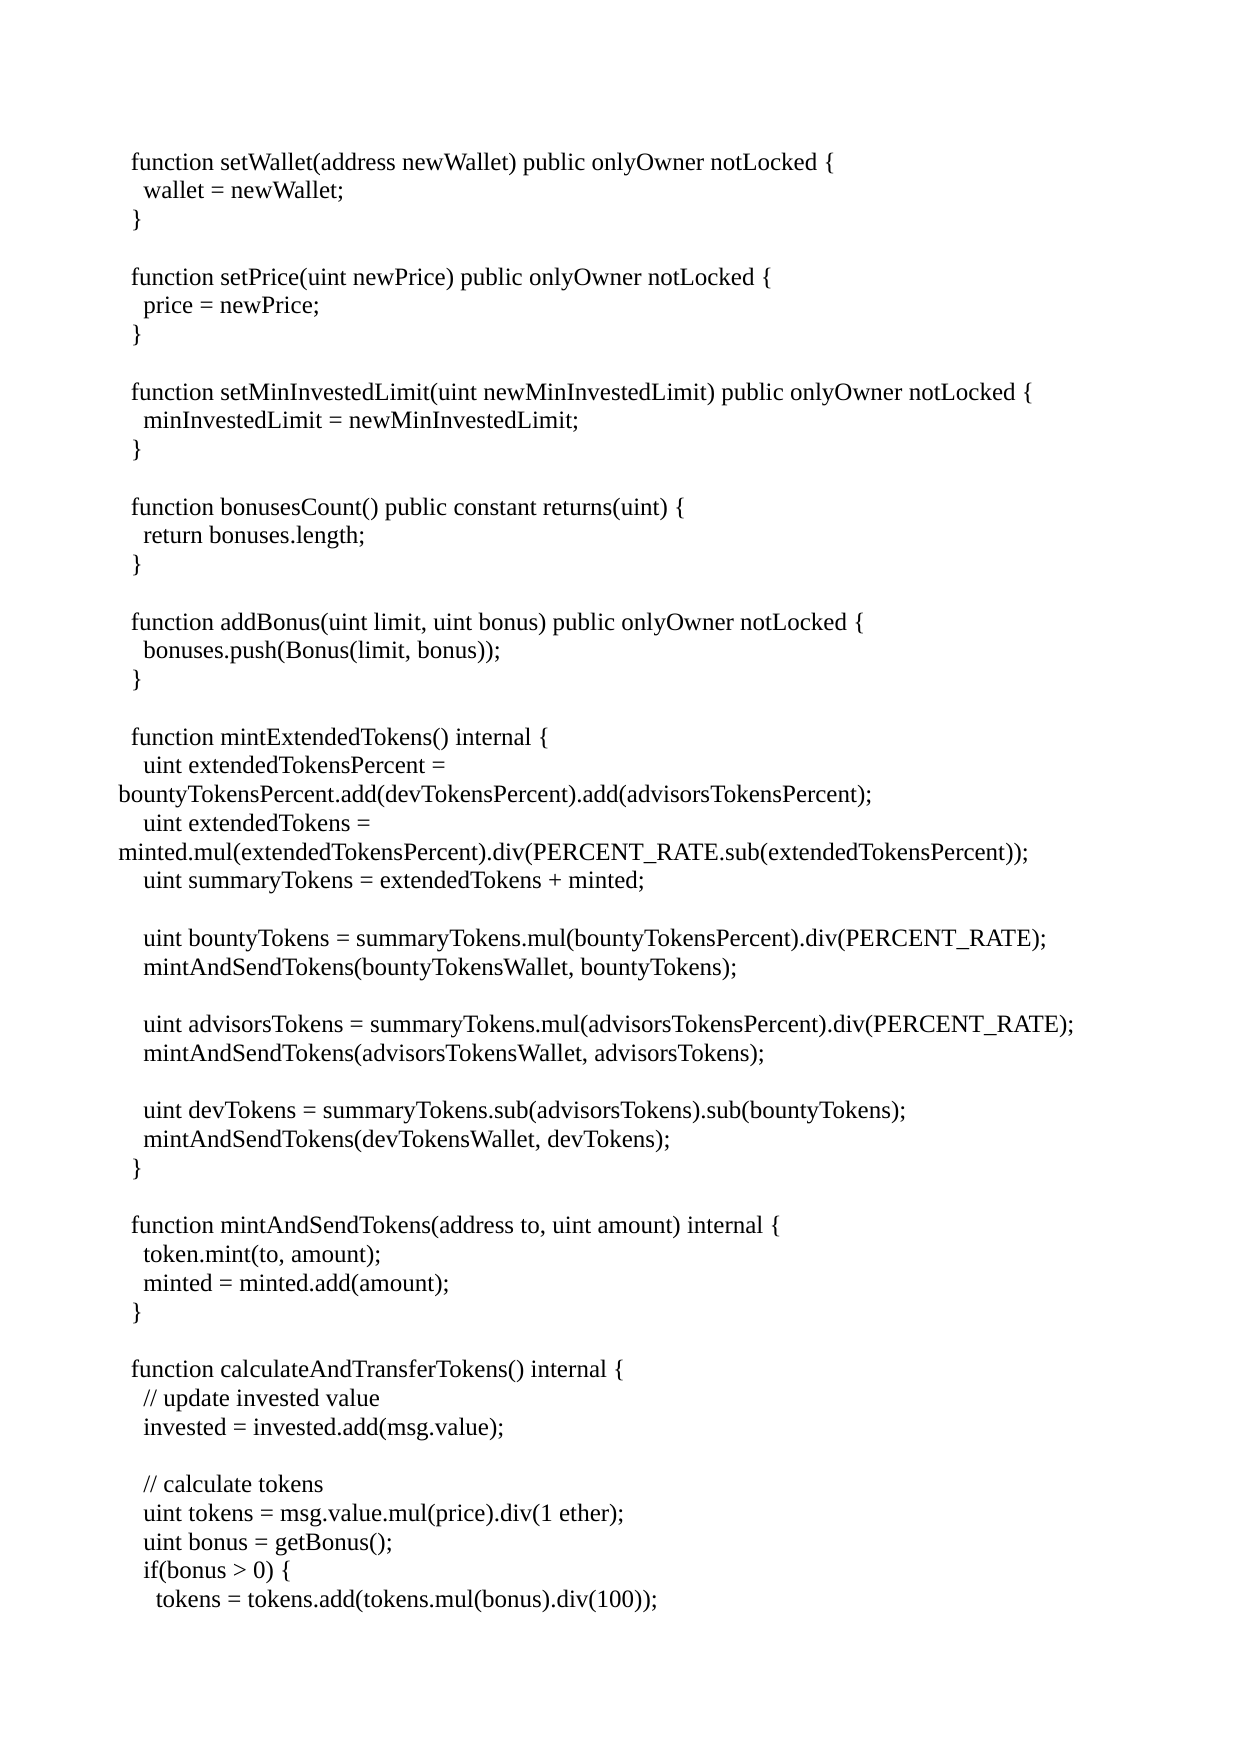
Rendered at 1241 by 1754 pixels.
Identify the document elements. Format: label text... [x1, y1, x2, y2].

text if(bonus > 0) { [118, 1556, 1122, 1584]
text } [118, 434, 1122, 463]
text mintAndSendTokens(devTokensWallet, devTokens); [118, 1124, 1122, 1153]
text uint extendedTokens = minted.mul(extendedTokensPercent).div(PERCENT_RATE.sub(extendedTokensPercent)); [118, 808, 1122, 866]
text token.mint(to, amount); [118, 1239, 1122, 1268]
text uint extendedTokensPercent = bountyTokensPercent.add(devTokensPercent).add(advisorsTokensPercent); [118, 751, 1122, 808]
text // calculate tokens [118, 1469, 1122, 1498]
text function mintExtendedTokens() internal { [118, 722, 1122, 751]
text return bonuses.length; [118, 521, 1122, 549]
text tokens = tokens.add(tokens.mul(bonus).div(100)); [118, 1584, 1122, 1613]
text mintAndSendTokens(bountyTokensWallet, bountyTokens); [118, 952, 1122, 981]
text } [118, 549, 1122, 578]
text price = newPrice; [118, 291, 1122, 319]
text wallet = newWallet; [118, 176, 1122, 204]
text // update invested value [118, 1383, 1122, 1412]
text uint tokens = msg.value.mul(price).div(1 ether); [118, 1498, 1122, 1527]
text minInvestedLimit = newMinInvestedLimit; [118, 406, 1122, 434]
text } [118, 204, 1122, 233]
text uint bountyTokens = summaryTokens.mul(bountyTokensPercent).div(PERCENT_RATE); [118, 923, 1122, 952]
text function addBonus(uint limit, uint bonus) public onlyOwner notLocked { [118, 607, 1122, 636]
text invested = invested.add(msg.value); [118, 1412, 1122, 1441]
text uint summaryTokens = extendedTokens + minted; [118, 866, 1122, 894]
text function mintAndSendTokens(address to, uint amount) internal { [118, 1211, 1122, 1239]
text function setMinInvestedLimit(uint newMinInvestedLimit) public onlyOwner notLocked { [118, 377, 1122, 406]
text } [118, 319, 1122, 348]
text } [118, 1153, 1122, 1182]
text uint bonus = getBonus(); [118, 1527, 1122, 1556]
text } [118, 1297, 1122, 1326]
text bonuses.push(Bonus(limit, bonus)); [118, 636, 1122, 664]
text function calculateAndTransferTokens() internal { [118, 1354, 1122, 1383]
text minted = minted.add(amount); [118, 1268, 1122, 1297]
text uint devTokens = summaryTokens.sub(advisorsTokens).sub(bountyTokens); [118, 1096, 1122, 1124]
text uint advisorsTokens = summaryTokens.mul(advisorsTokensPercent).div(PERCENT_RATE); [118, 1009, 1122, 1038]
text function bonusesCount() public constant returns(uint) { [118, 492, 1122, 521]
text function setWallet(address newWallet) public onlyOwner notLocked { [118, 147, 1122, 176]
text mintAndSendTokens(advisorsTokensWallet, advisorsTokens); [118, 1038, 1122, 1067]
text function setPrice(uint newPrice) public onlyOwner notLocked { [118, 262, 1122, 291]
text } [118, 664, 1122, 693]
